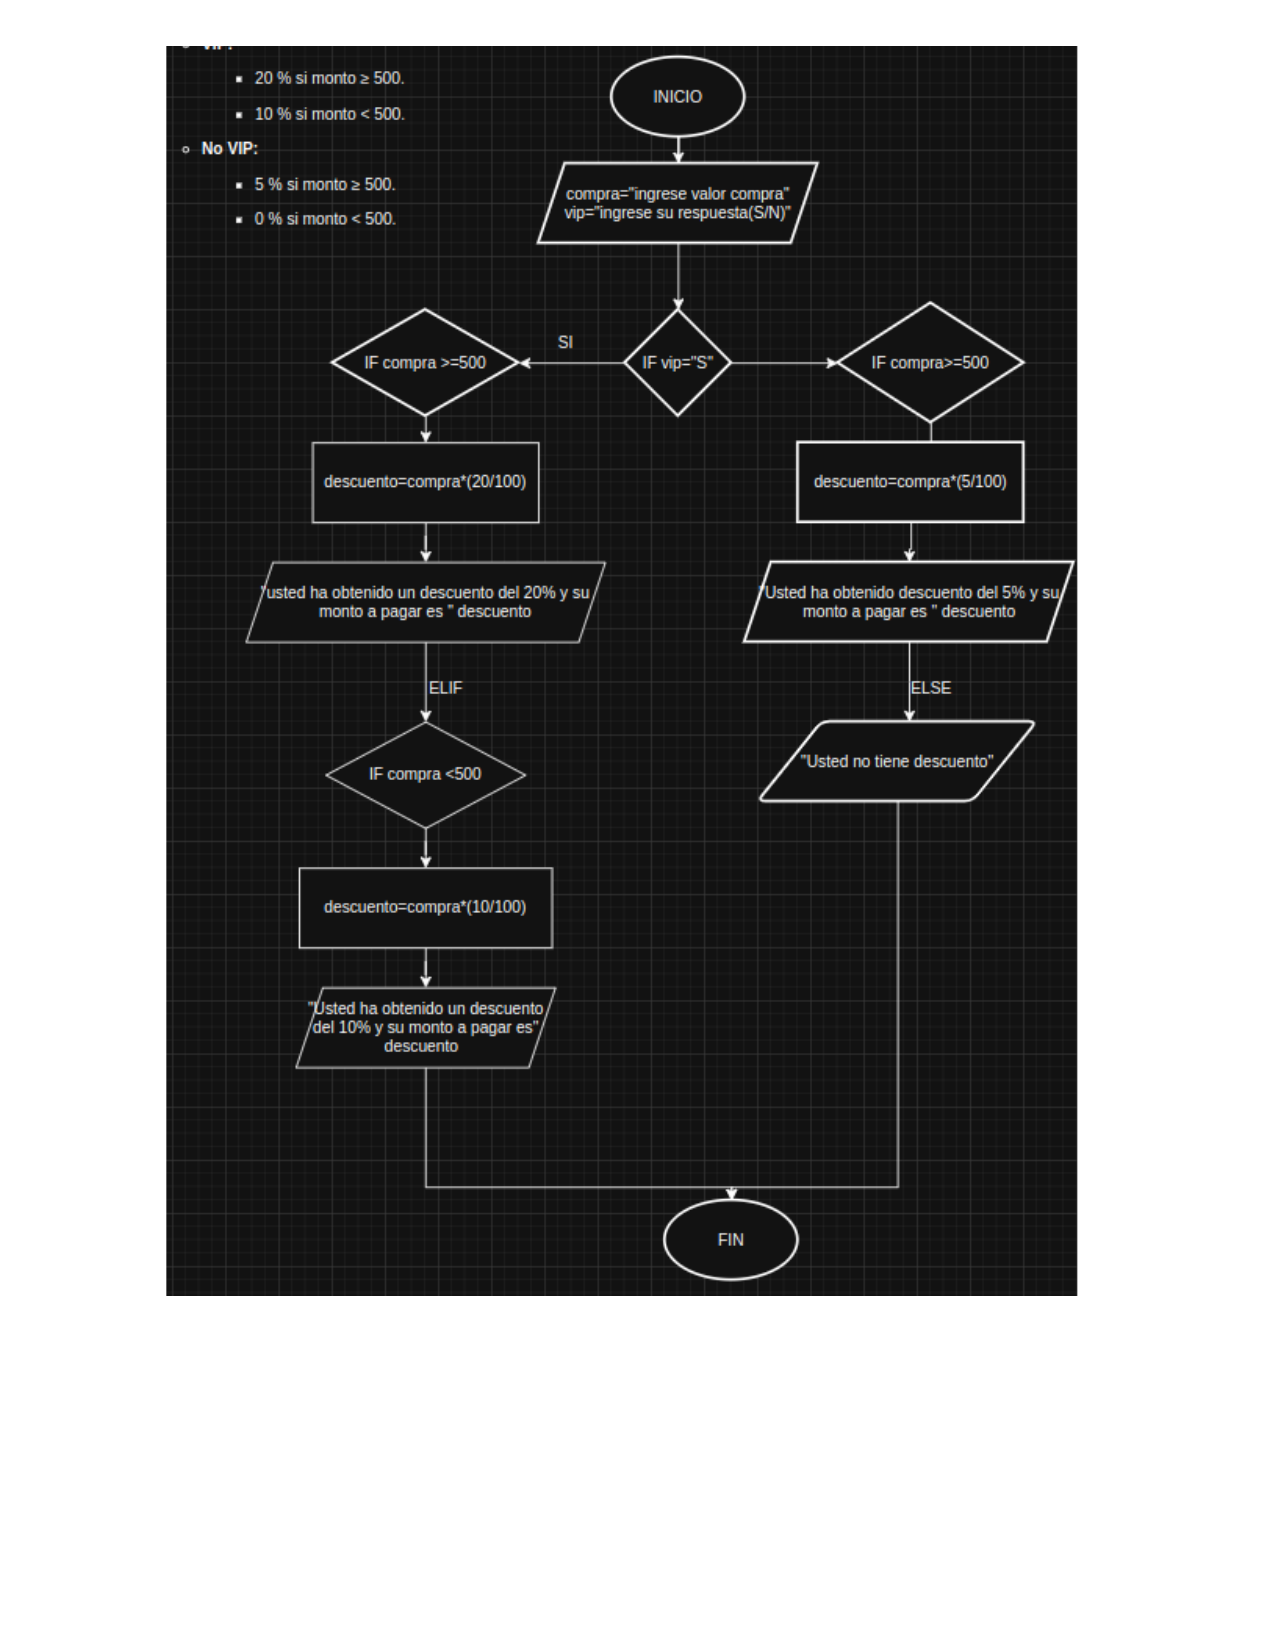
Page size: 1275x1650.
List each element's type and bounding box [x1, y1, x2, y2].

picture [166, 46, 1078, 1296]
